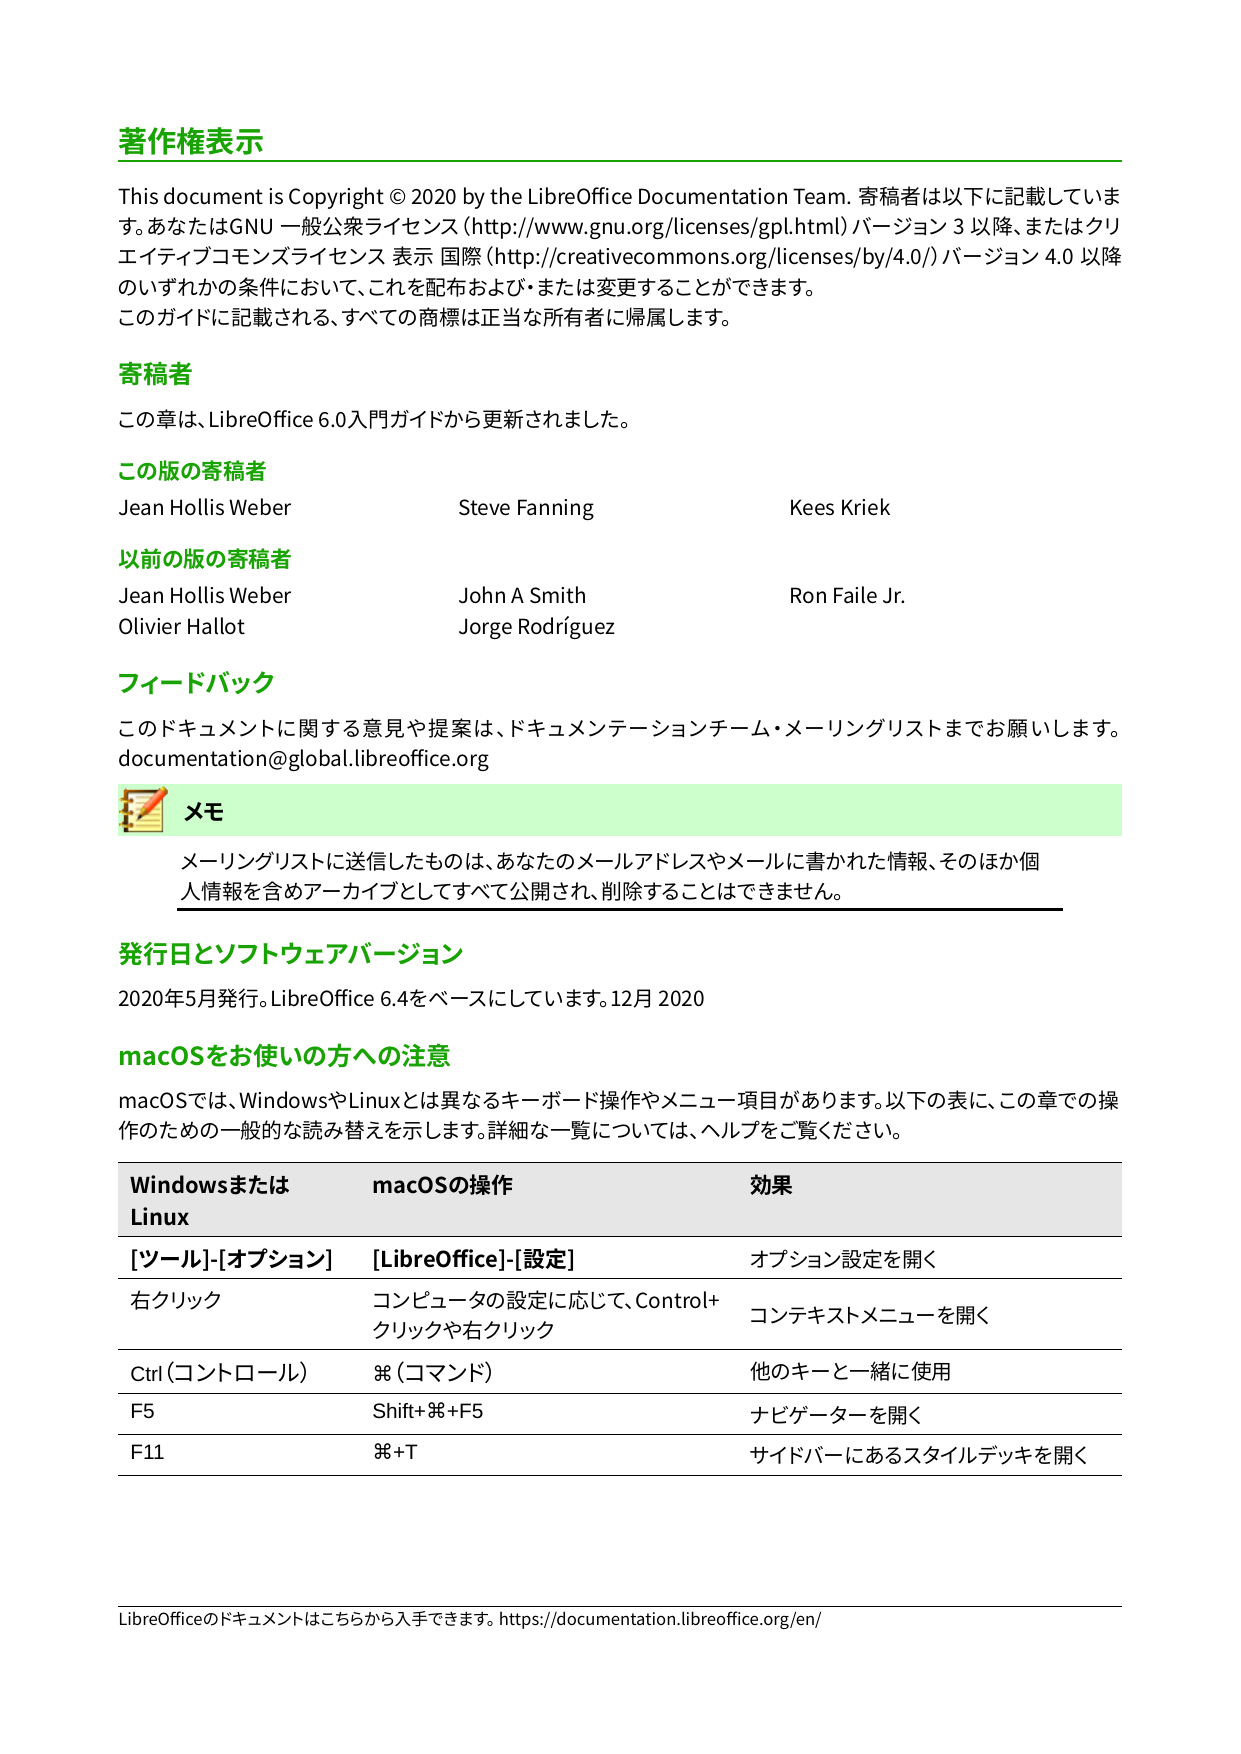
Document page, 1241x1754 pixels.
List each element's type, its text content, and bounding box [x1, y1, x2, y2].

table_header Jean Hollis Weber [118, 580, 458, 610]
table_cell Ctrl（コントロール） [118, 1350, 360, 1393]
subtitle 寄稿者 [118, 355, 1122, 391]
table_cell [789, 610, 1122, 640]
table_cell オプション設定を開く [738, 1237, 1122, 1278]
text このドキュメントに関する意見や提案は、ドキュメンテーションチーム・メーリングリストまでお願いします。 documentation@global.libreoffice.org [118, 712, 1122, 772]
table_header macOSの操作 [360, 1163, 738, 1236]
table_header 効果 [738, 1163, 1122, 1236]
table_header John A Smith [458, 580, 789, 610]
subtitle 以前の版の寄稿者 [118, 542, 1122, 574]
table_header WindowsまたはLinux [118, 1163, 360, 1236]
subtitle フィードバック [118, 664, 1122, 700]
table_header Jean Hollis Weber [118, 491, 458, 522]
text 2020年5月発行。LibreOffice 6.4をベースにしています。十二月 2020 [118, 982, 1122, 1012]
subtitle macOSをお使いの方への注意 [118, 1036, 1122, 1072]
table_header Kees Kriek [789, 491, 1122, 522]
text macOSでは、WindowsやLinuxとは異なるキーボード操作やメニュー項目があります。以下の表に、この章での操作のための一般的な読み替えを示します。詳細な一覧については、ヘルプをご覧ください。 [118, 1084, 1122, 1144]
table_cell [ツール]-[オプション] [118, 1237, 360, 1278]
table_header Steve Fanning [458, 491, 789, 522]
table_cell 他のキーと一緒に使用 [738, 1350, 1122, 1393]
table_cell サイドバーにあるスタイルデッキを開く [738, 1435, 1122, 1474]
subtitle 著作権表示 [118, 118, 1122, 160]
text This document is Copyright © 2020 by the LibreOffice Documentation Team. 寄稿者は以下に記載しています。あなたはGNU 一般公衆ライセンス（http://www.gnu.org/licenses/gpl.html）バージョン 3 以降、またはクリエイティブコモンズライセンス 表示 国際（http://creativecommons.org/licenses/by/4.0/）バージョン 4.0 以降のいずれかの条件において、これを配布および・または変更することができます。 [118, 180, 1122, 301]
table_cell コンピュータの設定に応じて、Control+クリックや右クリック [360, 1279, 738, 1349]
table_cell ⌘（コマンド） [360, 1350, 738, 1393]
table_header Ron Faile Jr. [789, 580, 1122, 610]
table_cell ⌘+T [360, 1435, 738, 1474]
subtitle 発行日とソフトウェアバージョン [118, 934, 1122, 971]
table_cell コンテキストメニューを開く [738, 1279, 1122, 1349]
table_cell F11 [118, 1435, 360, 1474]
subtitle メモ [118, 784, 1122, 836]
table_cell ナビゲーターを開く [738, 1394, 1122, 1434]
table_cell 右クリック [118, 1279, 360, 1349]
subtitle この版の寄稿者 [118, 454, 1122, 485]
text メーリングリストに送信したものは、あなたのメールアドレスやメールに書かれた情報、そのほか個人情報を含めアーカイブとしてすべて公開され、削除することはできません。 [177, 842, 1063, 908]
text この章は、LibreOffice 6.0入門ガイドから更新されました。 [118, 403, 1122, 433]
table_cell Olivier Hallot [118, 610, 458, 640]
table_cell [LibreOffice]-[設定] [360, 1237, 738, 1278]
table_cell Shift+⌘+F5 [360, 1394, 738, 1434]
table_cell F5 [118, 1394, 360, 1434]
table_cell Jorge Rodríguez [458, 610, 789, 640]
picture [119, 785, 170, 836]
text このガイドに記載される、すべての商標は正当な所有者に帰属します。 [118, 301, 1122, 331]
